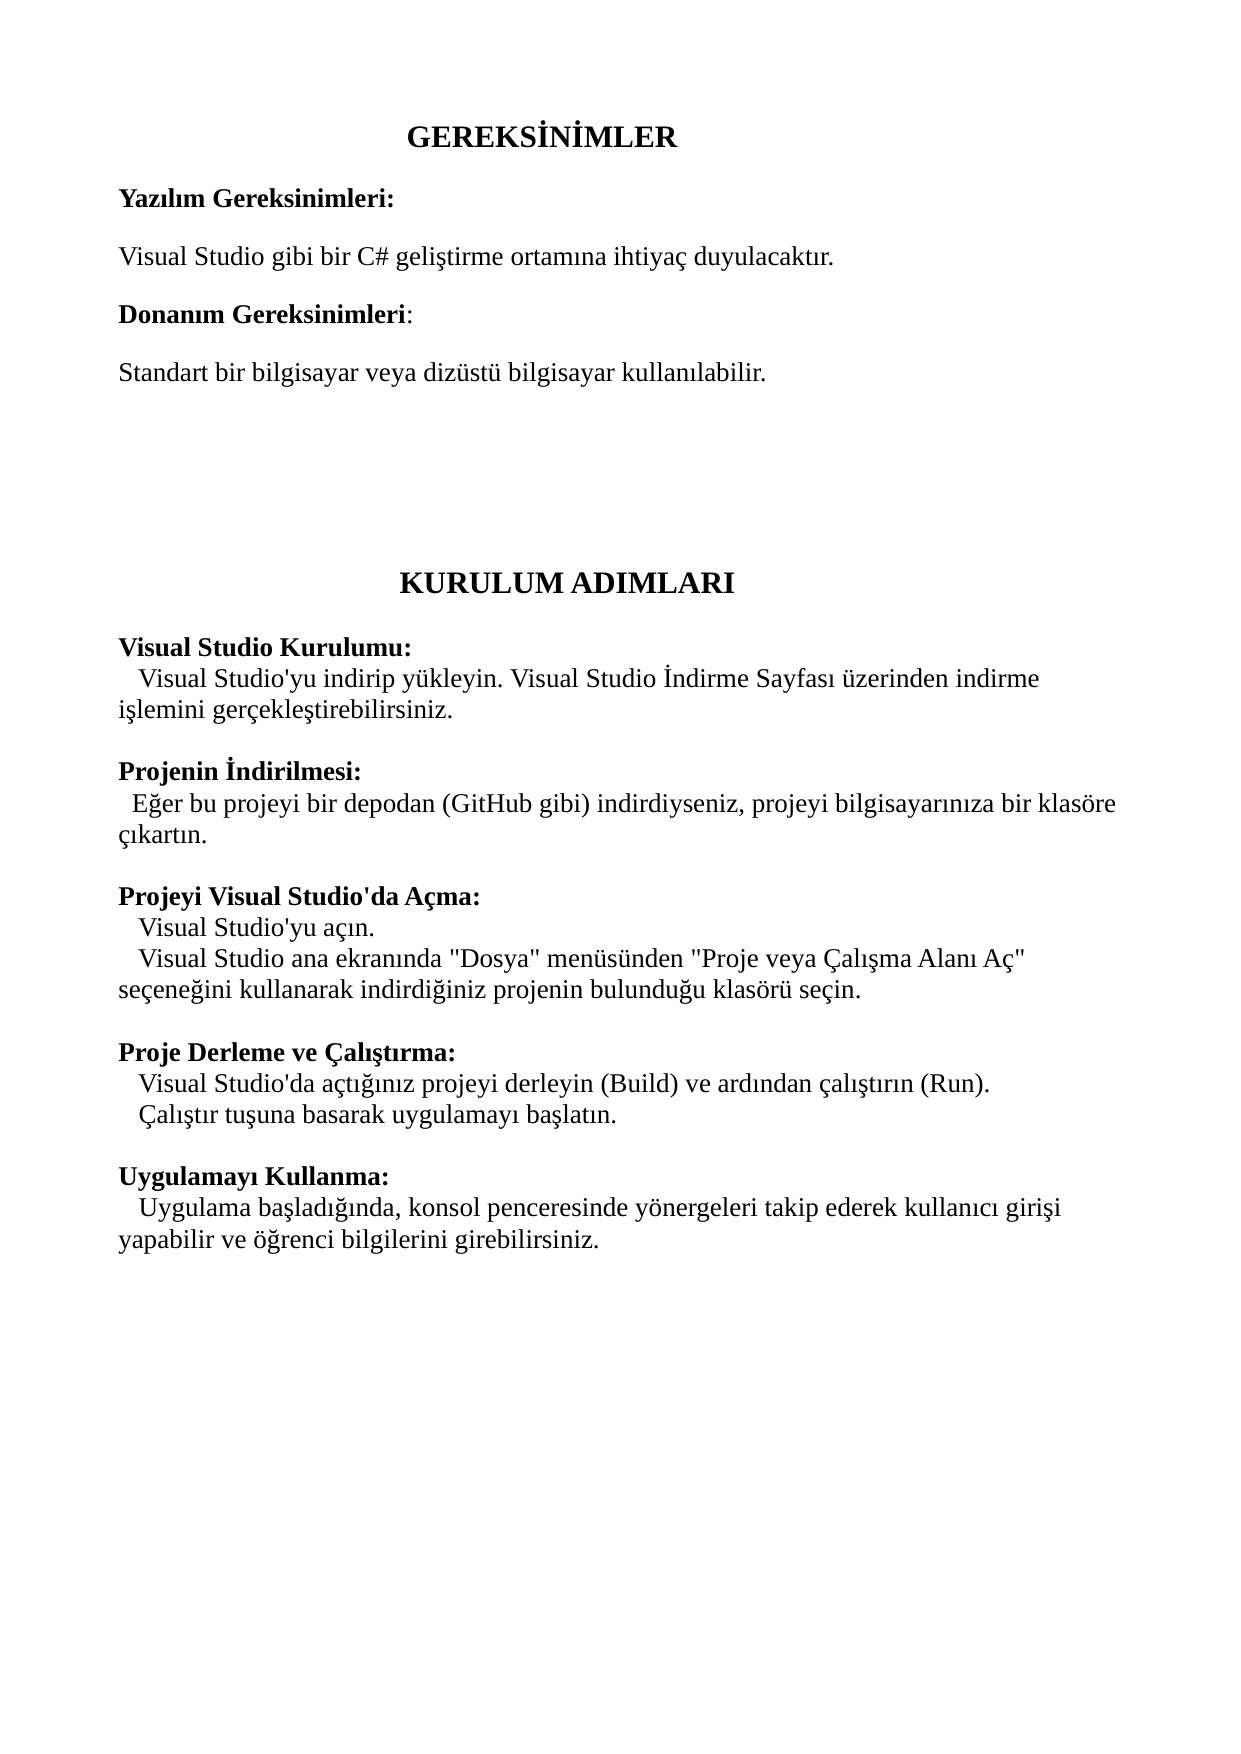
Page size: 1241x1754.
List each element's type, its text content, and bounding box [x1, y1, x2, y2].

text Visual Studio gibi bir C# geliştirme ortamına ihtiyaç duyulacaktır. [118, 240, 1122, 271]
text Uygulama başladığında, konsol penceresinde yönergeleri takip ederek kullanıcı girişi yapabilir ve öğrenci bilgilerini girebilirsiniz. [118, 1192, 1122, 1254]
text Uygulamayı Kullanma: [118, 1160, 1122, 1192]
text Donanım Gereksinimleri: [118, 298, 1122, 329]
text Çalıştır tuşuna basarak uygulamayı başlatın. [118, 1098, 1122, 1129]
text Eğer bu projeyi bir depodan (GitHub gibi) indirdiyseniz, projeyi bilgisayarınıza bir klasöre çıkartın. [118, 787, 1122, 849]
text Visual Studio Kurulumu: [118, 631, 1122, 662]
text Standart bir bilgisayar veya dizüstü bilgisayar kullanılabilir. [118, 356, 1122, 388]
text KURULUM ADIMLARI [118, 564, 1122, 600]
text Proje Derleme ve Çalıştırma: [118, 1036, 1122, 1067]
text Projeyi Visual Studio'da Açma: [118, 880, 1122, 911]
text GEREKSİNİMLER [118, 118, 1122, 154]
text Visual Studio ana ekranında "Dosya" menüsünden "Proje veya Çalışma Alanı Aç" seçeneğini kullanarak indirdiğiniz projenin bulunduğu klasörü seçin. [118, 942, 1122, 1005]
text Visual Studio'yu açın. [118, 911, 1122, 942]
text Visual Studio'da açtığınız projeyi derleyin (Build) ve ardından çalıştırın (Run). [118, 1067, 1122, 1098]
text Visual Studio'yu indirip yükleyin. Visual Studio İndirme Sayfası üzerinden indirme işlemini gerçekleştirebilirsiniz. [118, 662, 1122, 724]
text Yazılım Gereksinimleri: [118, 182, 1122, 213]
text Projenin İndirilmesi: [118, 756, 1122, 787]
